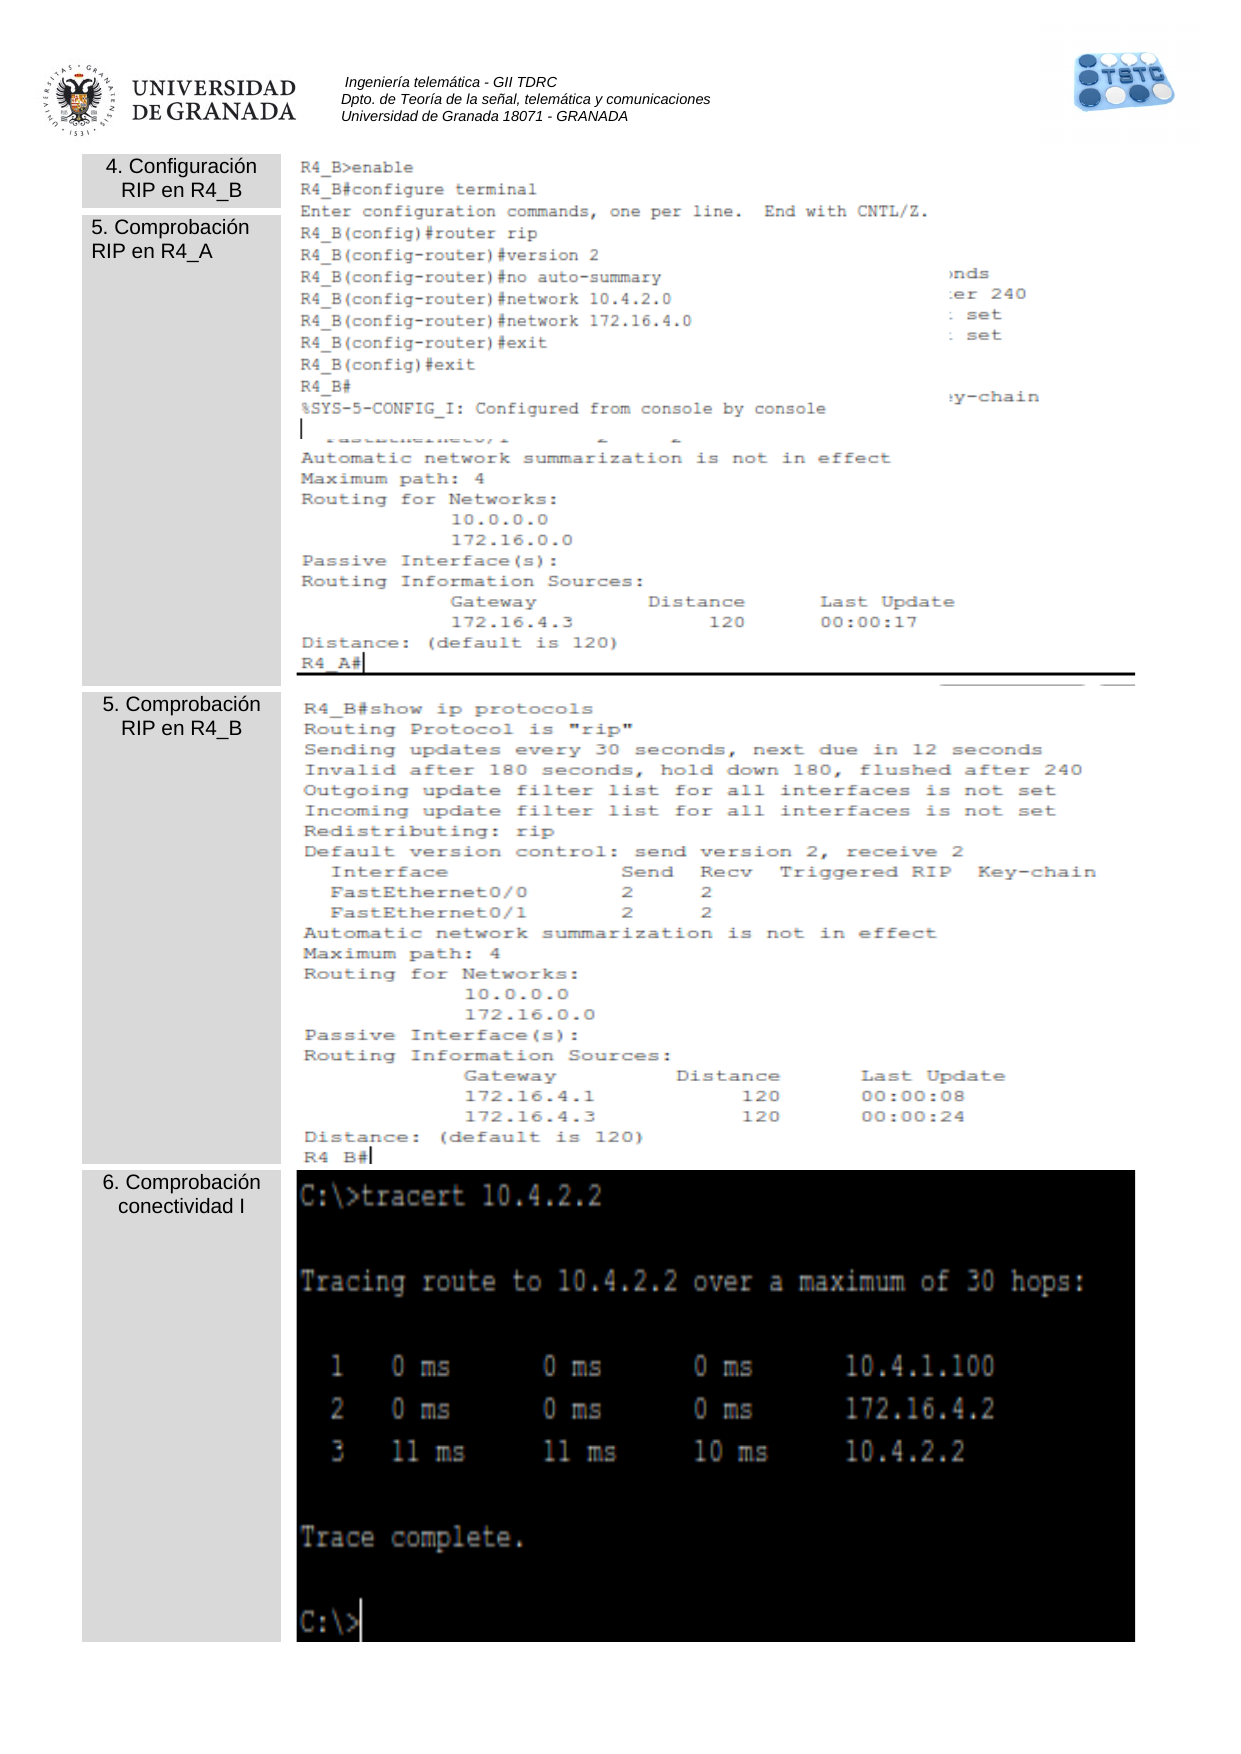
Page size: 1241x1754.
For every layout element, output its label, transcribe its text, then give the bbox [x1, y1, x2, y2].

table_cell 6. Comprobación conectividad I [82, 1170, 281, 1642]
table_cell 4. Configuración RIP en R4_B [82, 154, 281, 208]
table_cell [288, 154, 296, 208]
table_cell [288, 215, 296, 686]
table_cell 5. Comprobación RIP en R4_A [82, 215, 281, 686]
picture [296, 692, 1136, 1164]
table_cell [288, 1170, 296, 1642]
picture [1038, 23, 1202, 146]
picture [296, 154, 1136, 686]
table_cell [950, 154, 1159, 208]
table_cell [1136, 1170, 1159, 1642]
table_cell [288, 692, 296, 1164]
table_cell 5. Comprobación RIP en R4_B [82, 692, 281, 1164]
table_cell [1136, 692, 1159, 1164]
picture [296, 1170, 1136, 1642]
table_cell [1136, 215, 1159, 686]
picture [28, 50, 309, 146]
